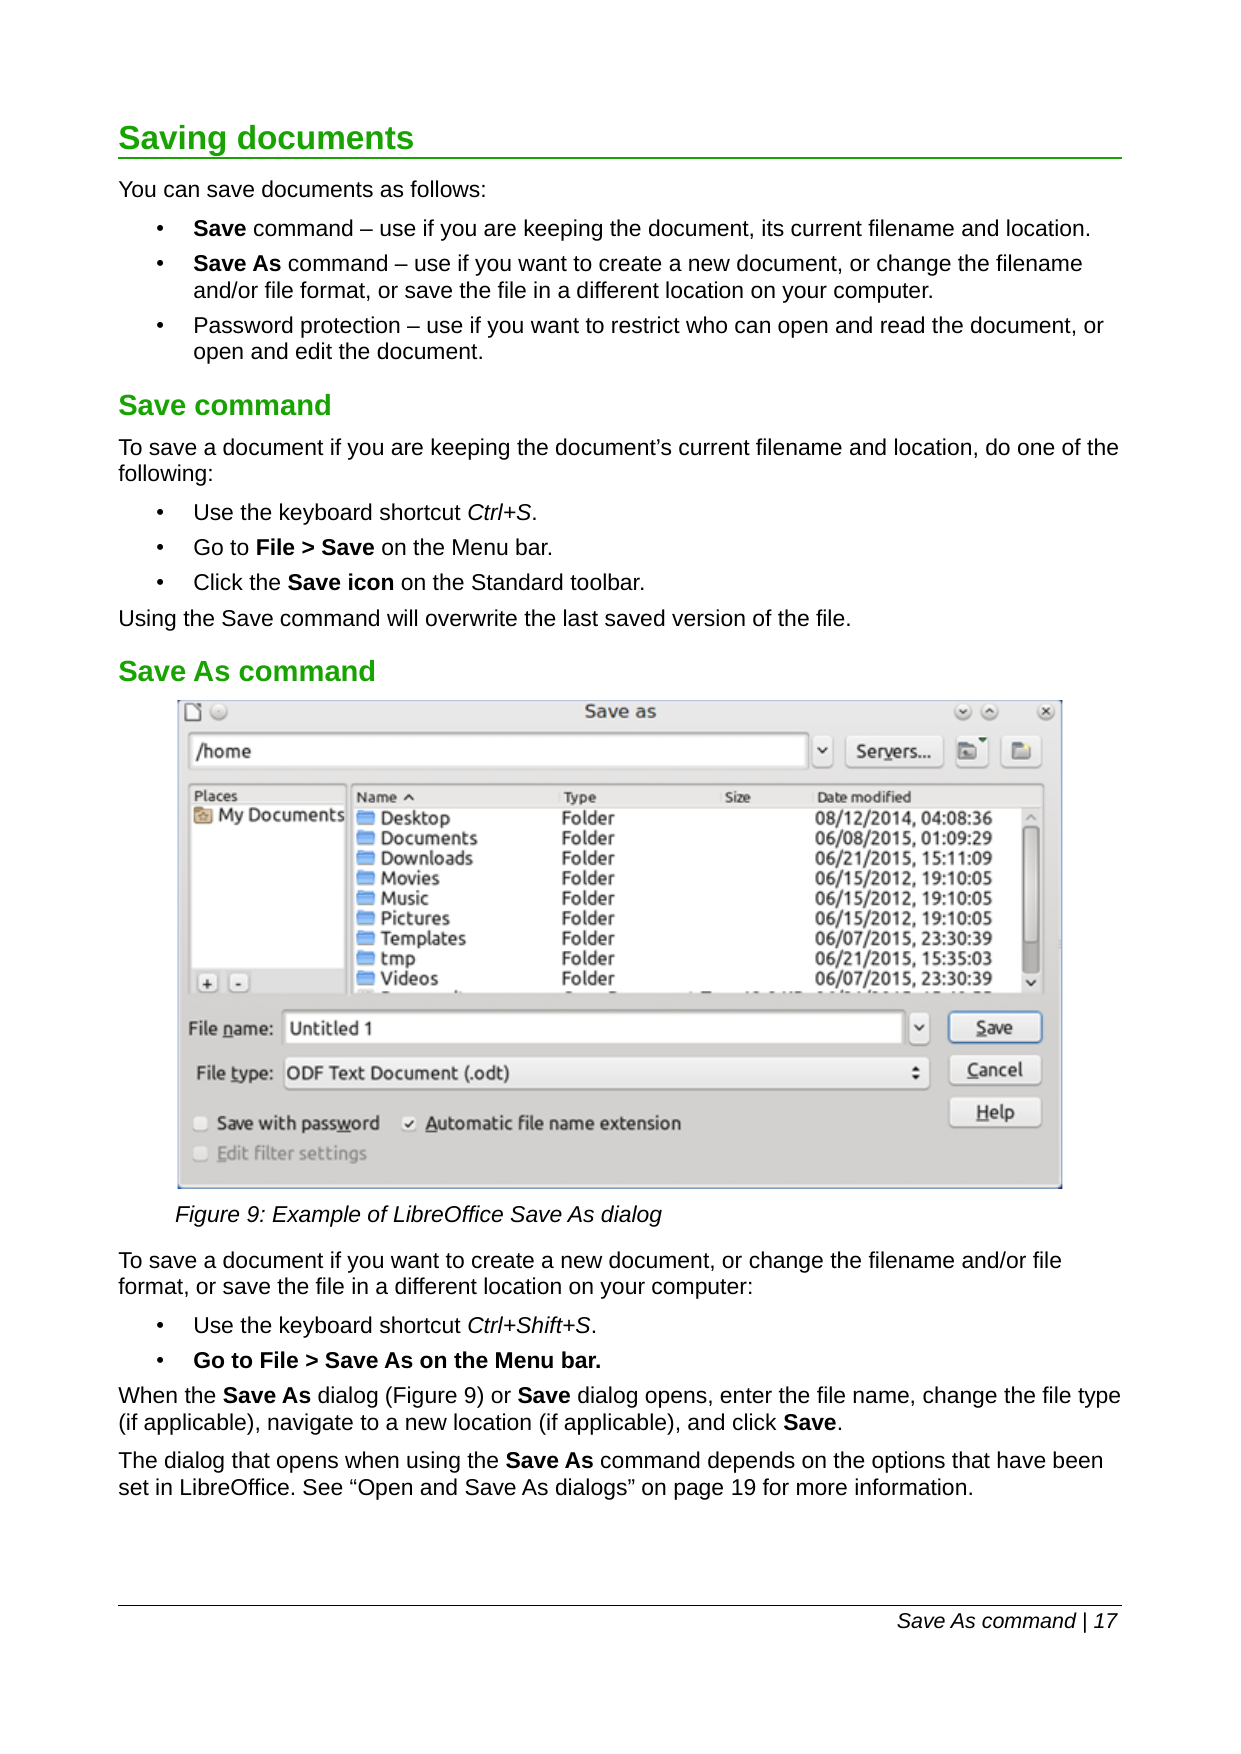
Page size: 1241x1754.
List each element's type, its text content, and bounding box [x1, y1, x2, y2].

list Save command – use if you are keeping the document, its current filename and location. [156, 215, 1122, 242]
subtitle Save As command [118, 654, 1122, 688]
list Use the keyboard shortcut Ctrl+Shift+S. [156, 1312, 1122, 1338]
text To save a document if you want to create a new document, or change the filename and/or file format, or save the file in a different location on your computer: [118, 1247, 1122, 1299]
subtitle Save command [118, 388, 1122, 422]
list Go to File > Save on the Menu bar. [156, 534, 1122, 560]
list Use the keyboard shortcut Ctrl+S. [156, 499, 1122, 525]
text The dialog that opens when using the Save As command depends on the options that have been set in LibreOffice. See “Open and Save As dialogs” on page 19 for more information. [118, 1447, 1122, 1500]
text Figure 9: Example of LibreOffice Save As dialog [175, 1201, 1065, 1227]
list Password protection – use if you want to restrict who can open and read the document, or open and edit the document. [156, 312, 1122, 365]
list Click the Save icon on the Standard toolbar. [156, 569, 1122, 596]
text When the Save As dialog (Figure 9) or Save dialog opens, enter the file name, change the file type (if applicable), navigate to a new location (if applicable), and click Save. [118, 1382, 1122, 1435]
list Go to File > Save As on the Menu bar. [156, 1347, 1122, 1373]
picture [177, 700, 1063, 1189]
text To save a document if you are keeping the document’s current filename and location, do one of the following: [118, 434, 1122, 486]
text You can save documents as follows: [118, 176, 1122, 203]
subtitle Saving documents [118, 118, 1122, 157]
text Using the Save command will overwrite the last saved version of the file. [118, 604, 1122, 631]
list Save As command – use if you want to create a new document, or change the filename and/or file format, or save the file in a different location on your computer. [156, 250, 1122, 303]
